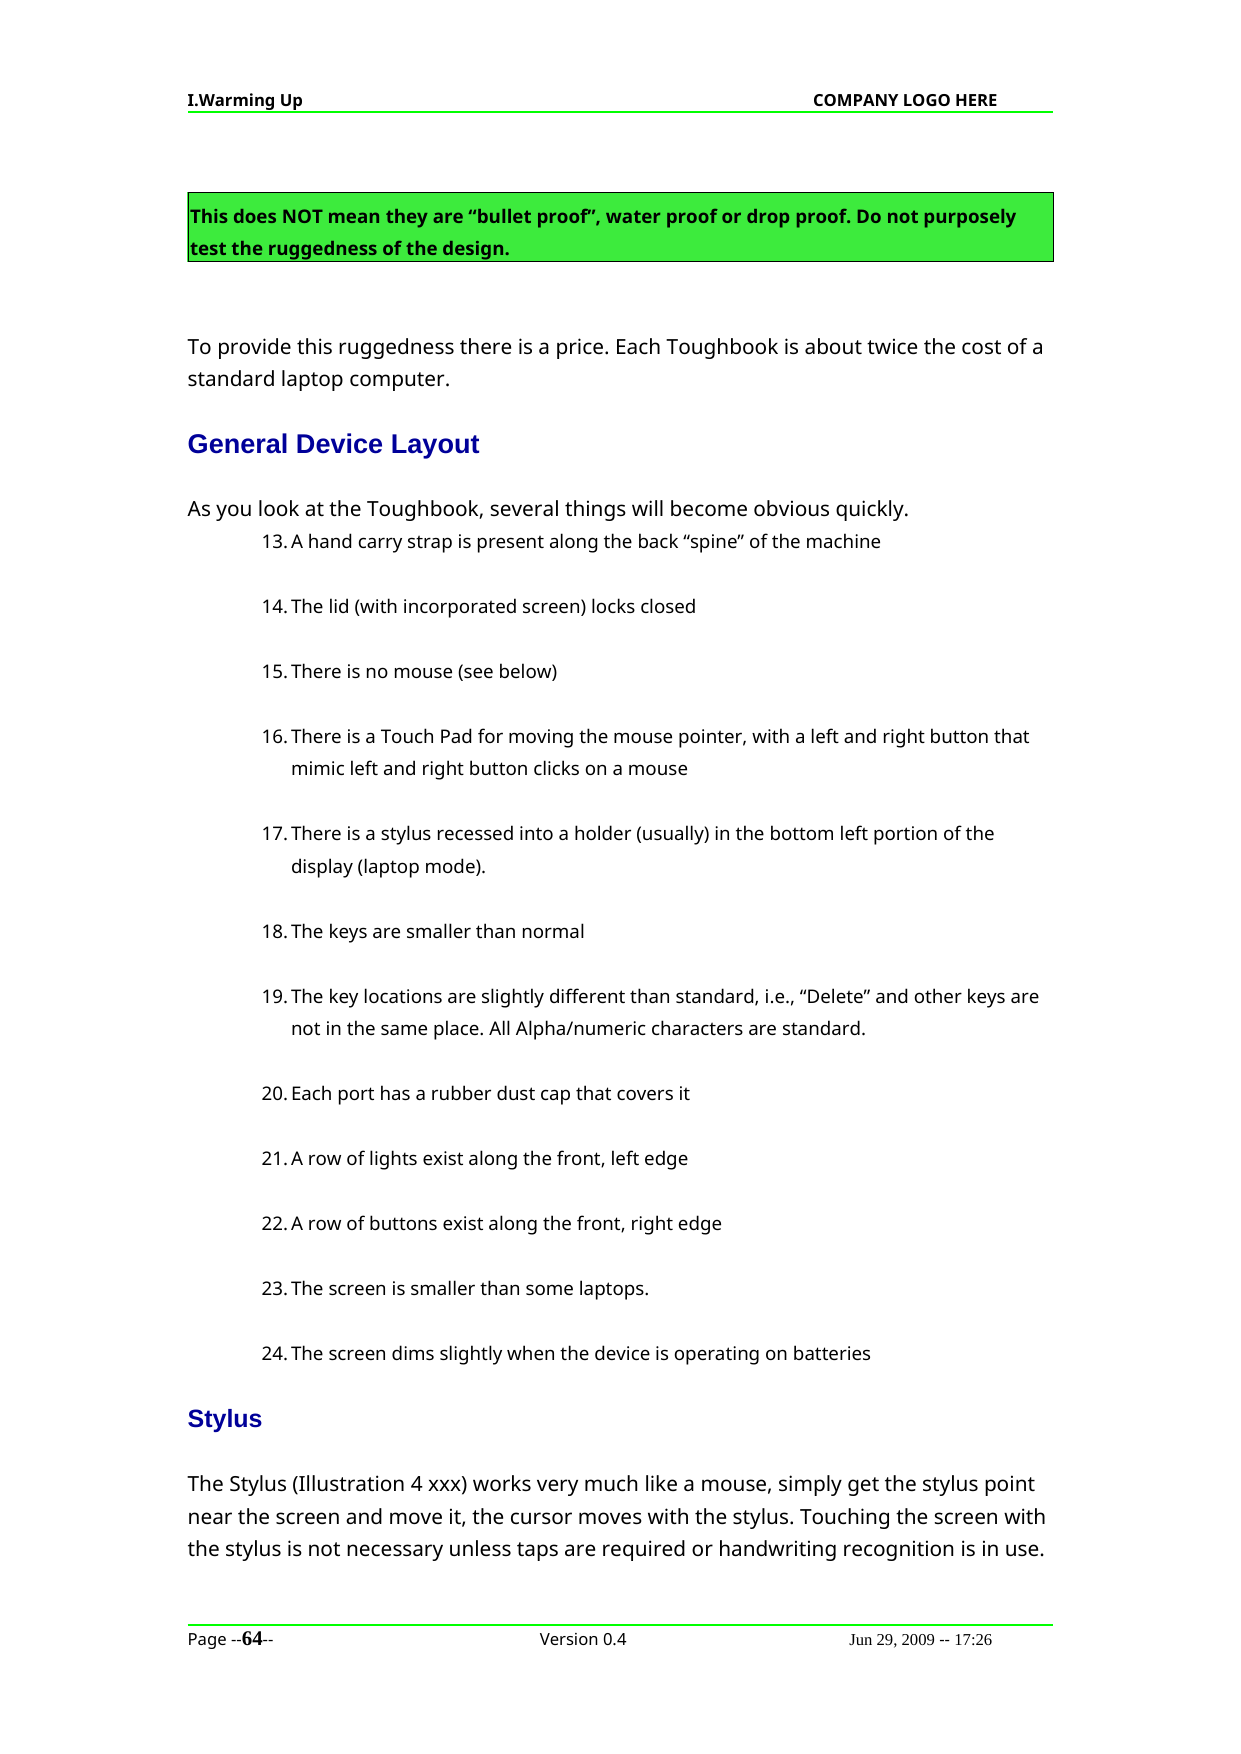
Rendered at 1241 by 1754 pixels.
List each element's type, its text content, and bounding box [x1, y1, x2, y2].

list There is a Touch Pad for moving the mouse pointer, with a left and right button that mimic left and right button clicks on a mouse [261, 714, 1053, 779]
list The key locations are slightly different than standard, i.e., “Delete” and other keys are not in the same place. All Alpha/numeric characters are standard. [261, 974, 1053, 1039]
list There is a stylus recessed into a holder (usually) in the bottom left portion of the display (laptop mode). [261, 812, 1053, 877]
list The lid (with incorporated screen) locks closed [261, 584, 1053, 617]
list The keys are smaller than normal [261, 909, 1053, 942]
list The screen is smaller than some laptops. [261, 1267, 1053, 1299]
list A row of buttons exist along the front, right edge [261, 1202, 1053, 1234]
list The screen dims slightly when the device is operating on batteries [261, 1332, 1053, 1364]
subtitle Stylus [187, 1397, 1053, 1429]
list There is no mouse (see below) [261, 649, 1053, 682]
text To provide this ruggedness there is a price. Each Toughbook is about twice the cost of a standard laptop computer. [187, 324, 1053, 389]
text As you look at the Toughbook, several things will become obvious quickly. [187, 487, 1053, 519]
list A hand carry strap is present along the back “spine” of the machine [261, 519, 1053, 552]
text This does NOT mean they are “bullet proof”, water proof or drop proof. Do not purposely test the ruggedness of the design. [189, 193, 1053, 261]
list A row of lights exist along the front, left edge [261, 1137, 1053, 1169]
text The Stylus (Illustration 4 xxx) works very much like a mouse, simply get the stylus point near the screen and move it, the cursor moves with the stylus. Touching the screen with the stylus is not necessary unless taps are required or handwriting recognition is in use. [187, 1462, 1053, 1559]
subtitle General Device Layout [187, 422, 1053, 454]
list Each port has a rubber dust cap that covers it [261, 1072, 1053, 1104]
